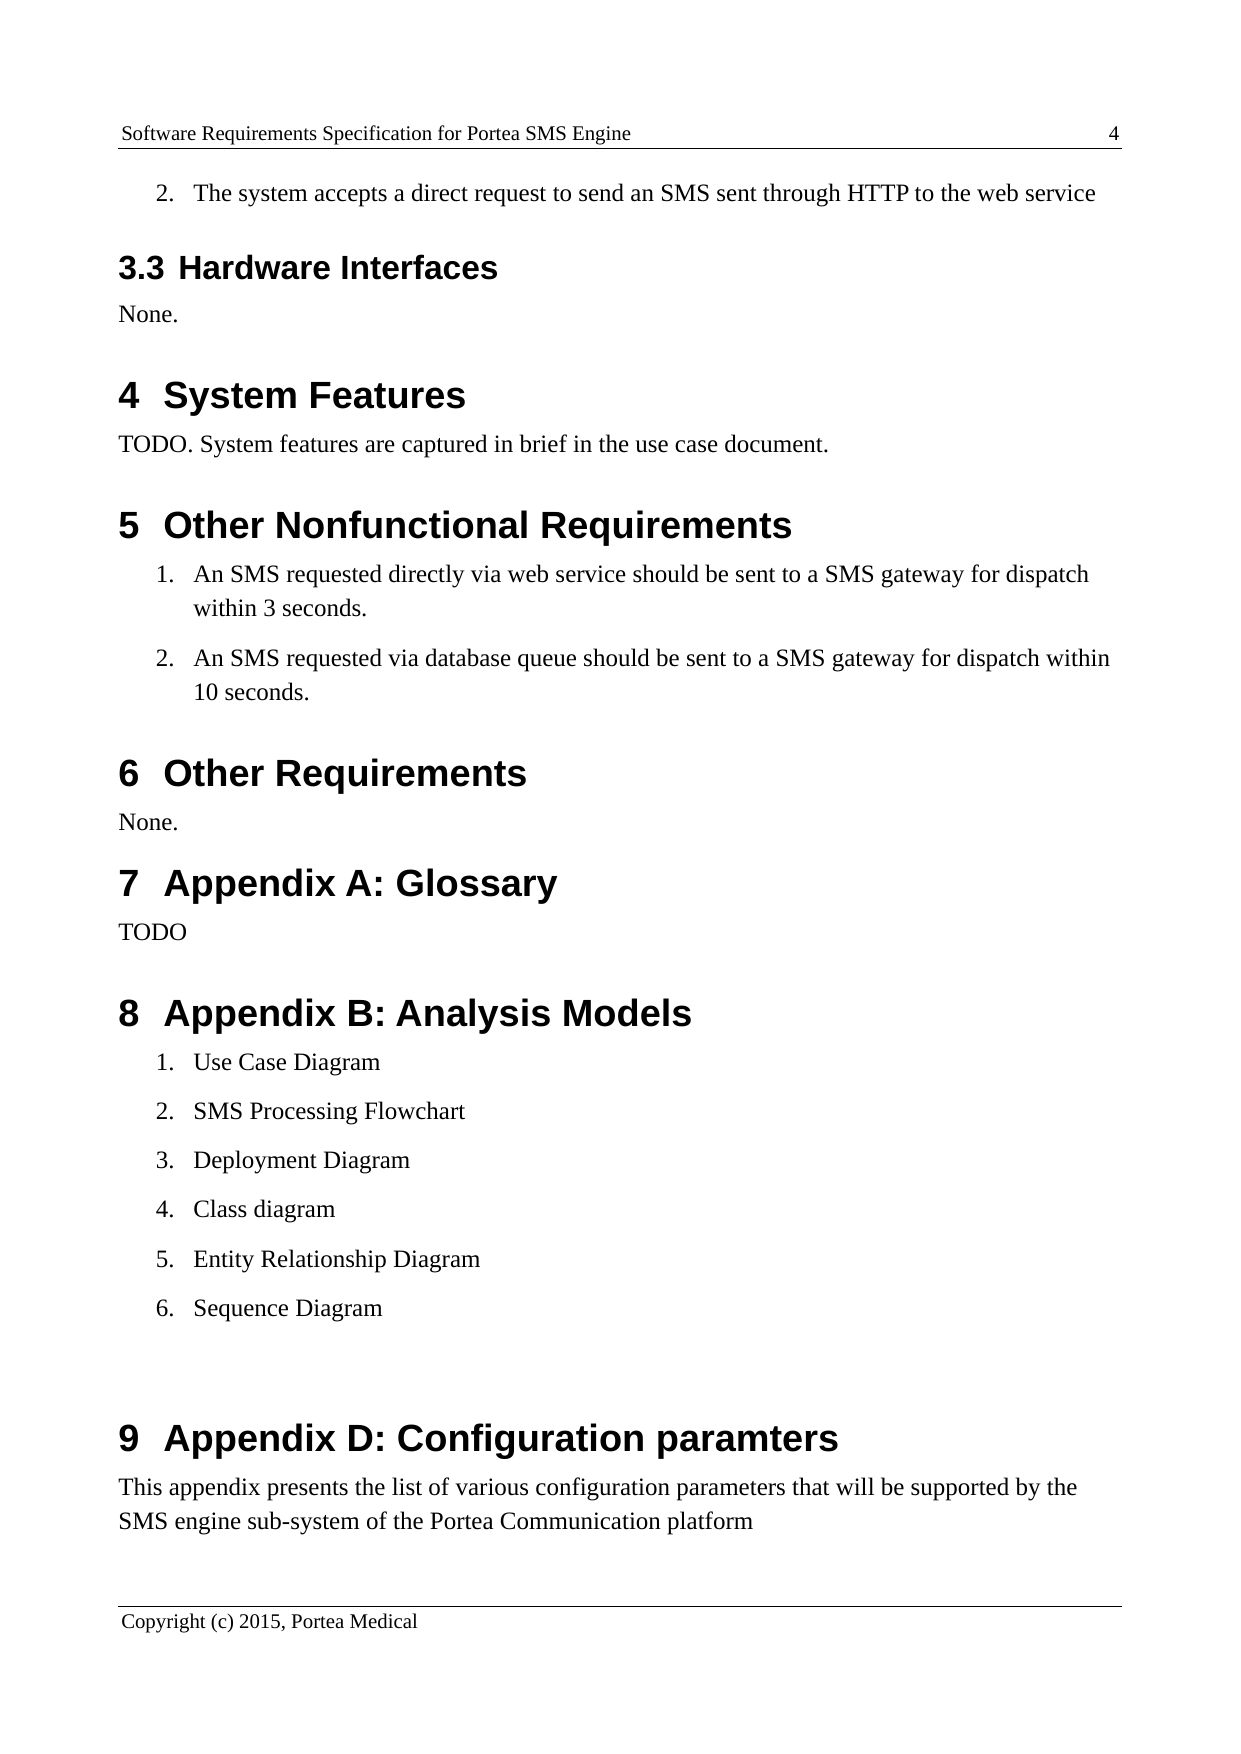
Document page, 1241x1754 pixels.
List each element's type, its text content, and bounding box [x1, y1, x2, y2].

list Sequence Diagram [156, 1293, 1122, 1321]
text TODO. System features are captured in brief in the use case document. [118, 429, 1122, 458]
list An SMS requested directly via web service should be sent to a SMS gateway for dispatch within 3 seconds. [156, 559, 1122, 622]
list An SMS requested via database queue should be sent to a SMS gateway for dispatch within 10 seconds. [156, 643, 1122, 706]
subtitle Appendix B: Analysis Models [118, 991, 1122, 1035]
list Entity Relationship Diagram [156, 1244, 1122, 1272]
subtitle Other Requirements [118, 751, 1122, 795]
subtitle Appendix D: Configuration paramters [118, 1416, 1122, 1459]
list Use Case Diagram [156, 1047, 1122, 1076]
list SMS Processing Flowchart [156, 1096, 1122, 1125]
subtitle Hardware Interfaces [118, 247, 1122, 286]
subtitle System Features [118, 373, 1122, 416]
text None. [118, 807, 1122, 836]
text None. [118, 299, 1122, 327]
list Class diagram [156, 1194, 1122, 1223]
list Deployment Diagram [156, 1146, 1122, 1174]
text This appendix presents the list of various configuration parameters that will be supported by the SMS engine sub-system of the Portea Communication platform [118, 1472, 1122, 1535]
list The system accepts a direct request to send an SMS sent through HTTP to the web service [156, 178, 1122, 206]
subtitle Appendix A: Glossary [118, 861, 1122, 905]
text TODO [118, 917, 1122, 946]
subtitle Other Nonfunctional Requirements [118, 503, 1122, 547]
